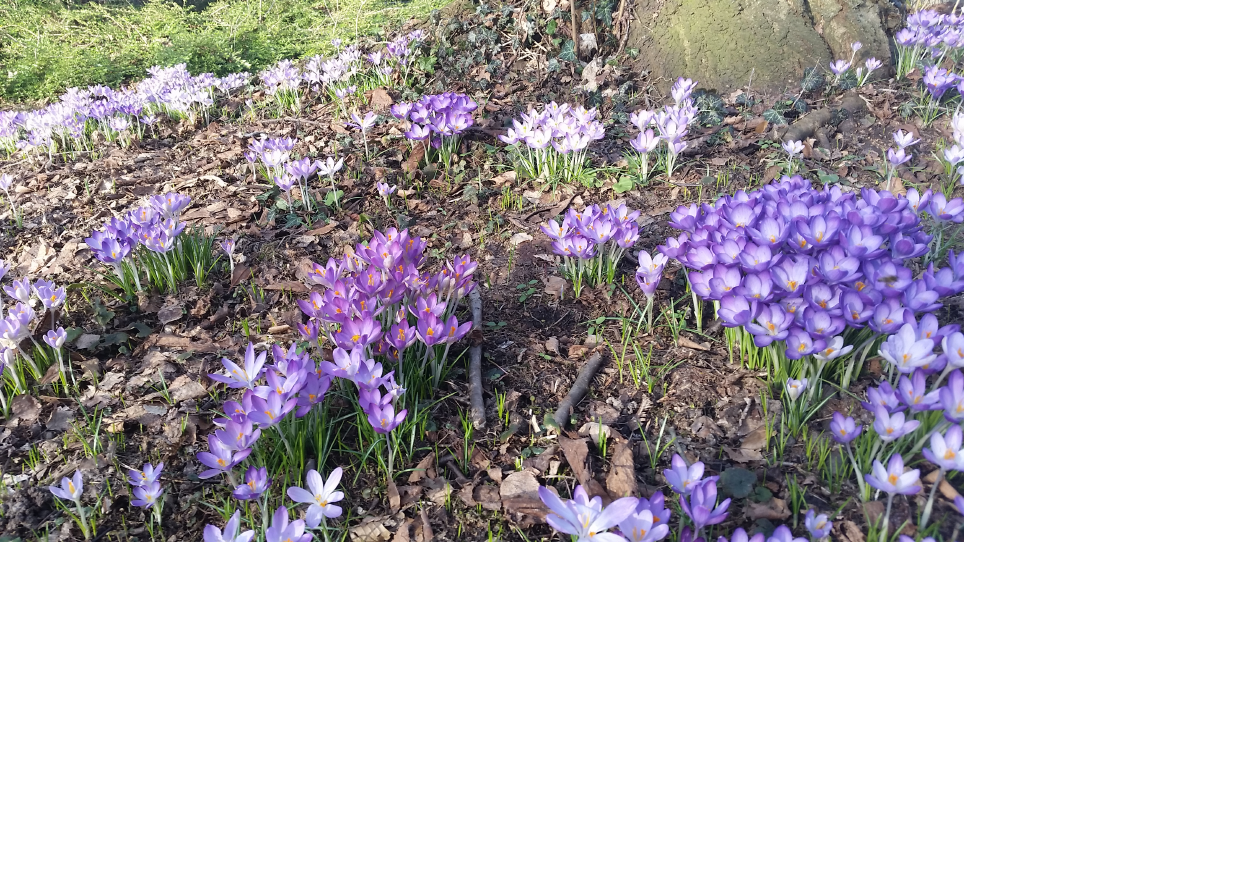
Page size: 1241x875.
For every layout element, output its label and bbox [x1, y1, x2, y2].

picture [0, 0, 964, 542]
